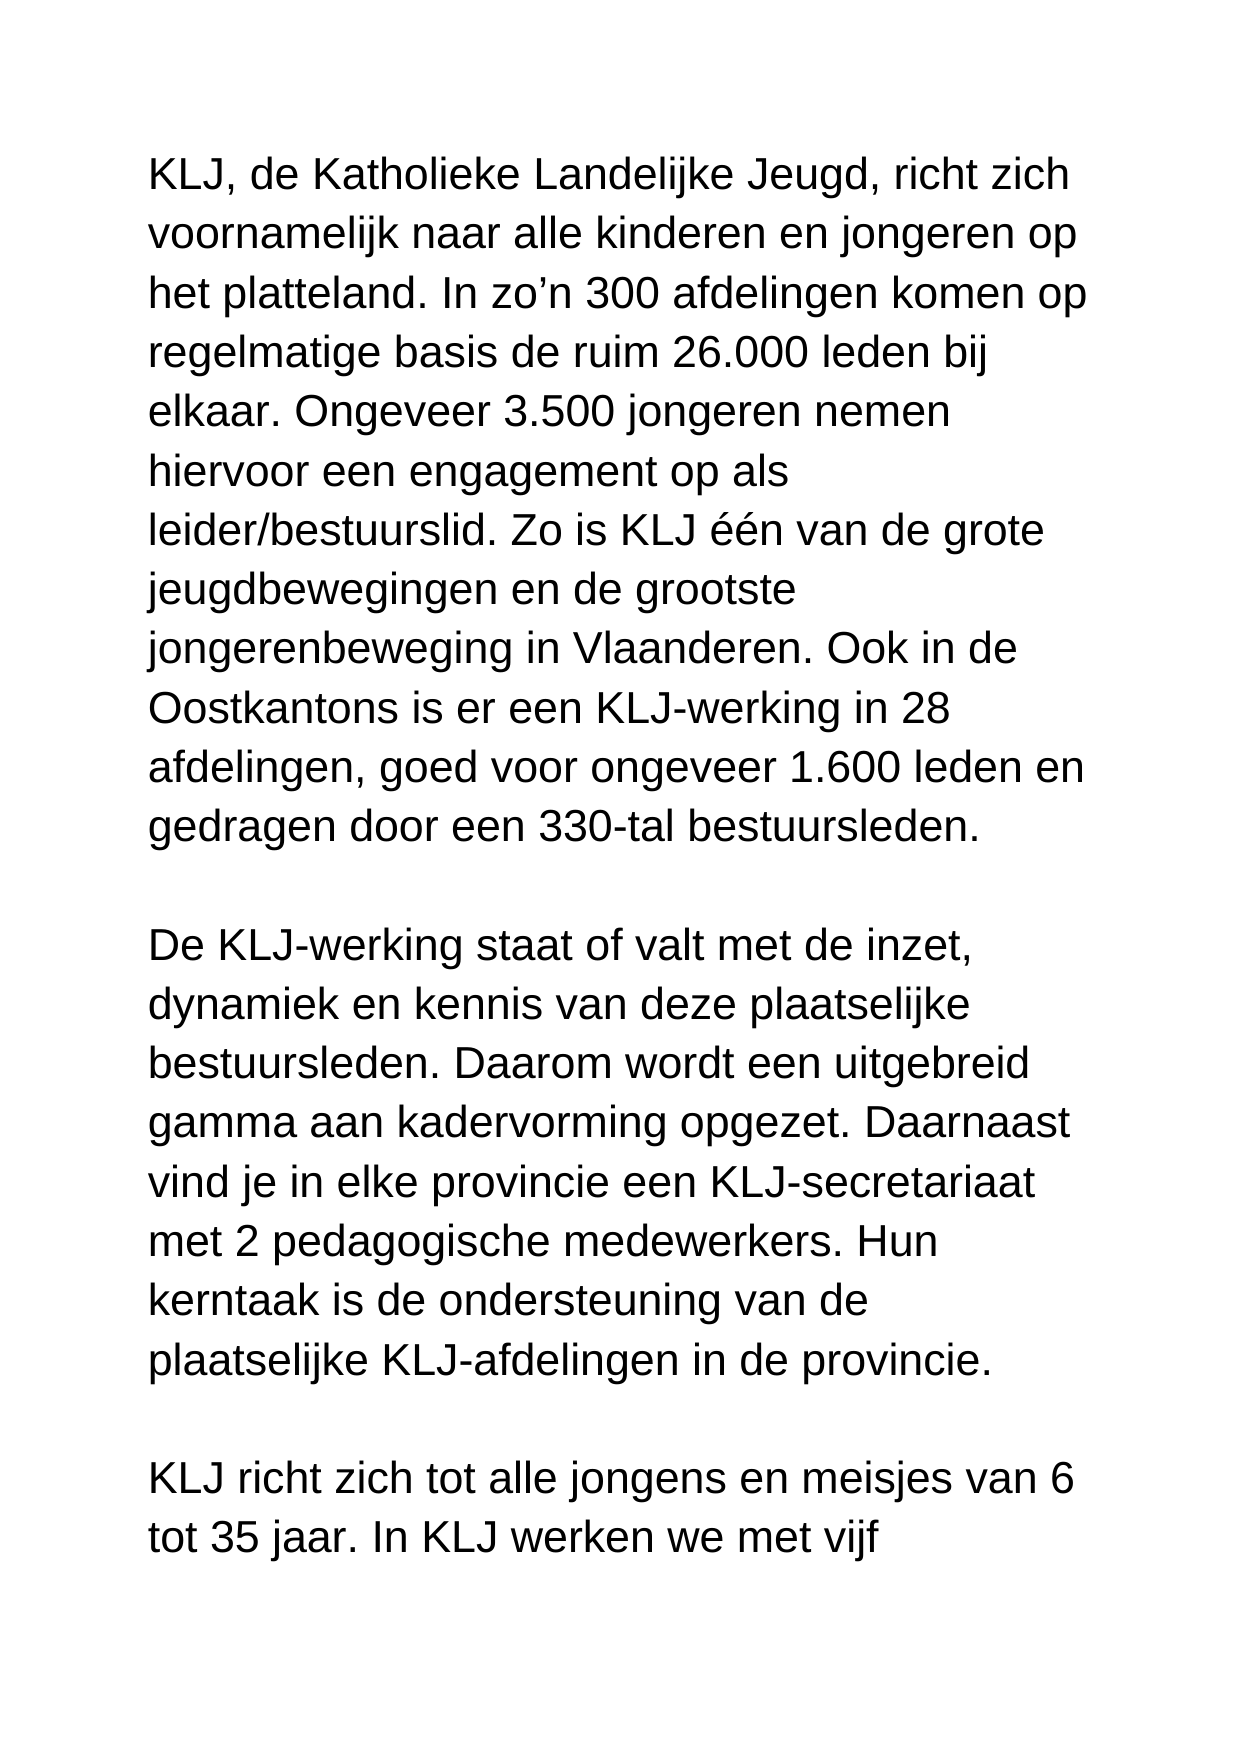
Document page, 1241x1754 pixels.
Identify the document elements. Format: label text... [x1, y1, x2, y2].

text KLJ, de Katholieke Landelijke Jeugd, richt zich voornamelijk naar alle kinderen en jongeren op het platteland. In zo’n 300 afdelingen komen op regelmatige basis de ruim 26.000 leden bij elkaar. Ongeveer 3.500 jongeren nemen hiervoor een engagement op als leider/bestuurslid. Zo is KLJ één van de grote jeugdbewegingen en de grootste jongerenbeweging in Vlaanderen. Ook in de Oostkantons is er een KLJ-werking in 28 afdelingen, goed voor ongeveer 1.600 leden en gedragen door een 330-tal bestuursleden. De KLJ-werking staat of valt met de inzet, dynamiek en kennis van deze plaatselijke bestuursleden. Daarom wordt een uitgebreid gamma aan kadervorming opgezet. Daarnaast vind je in elke provincie een KLJ-secretariaat met 2 pedagogische medewerkers. Hun kerntaak is de ondersteuning van de plaatselijke KLJ-afdelingen in de provincie. KLJ richt zich tot alle jongens en meisjes van 6 tot 35 jaar. In KLJ werken we met vijf [148, 148, 1093, 1562]
